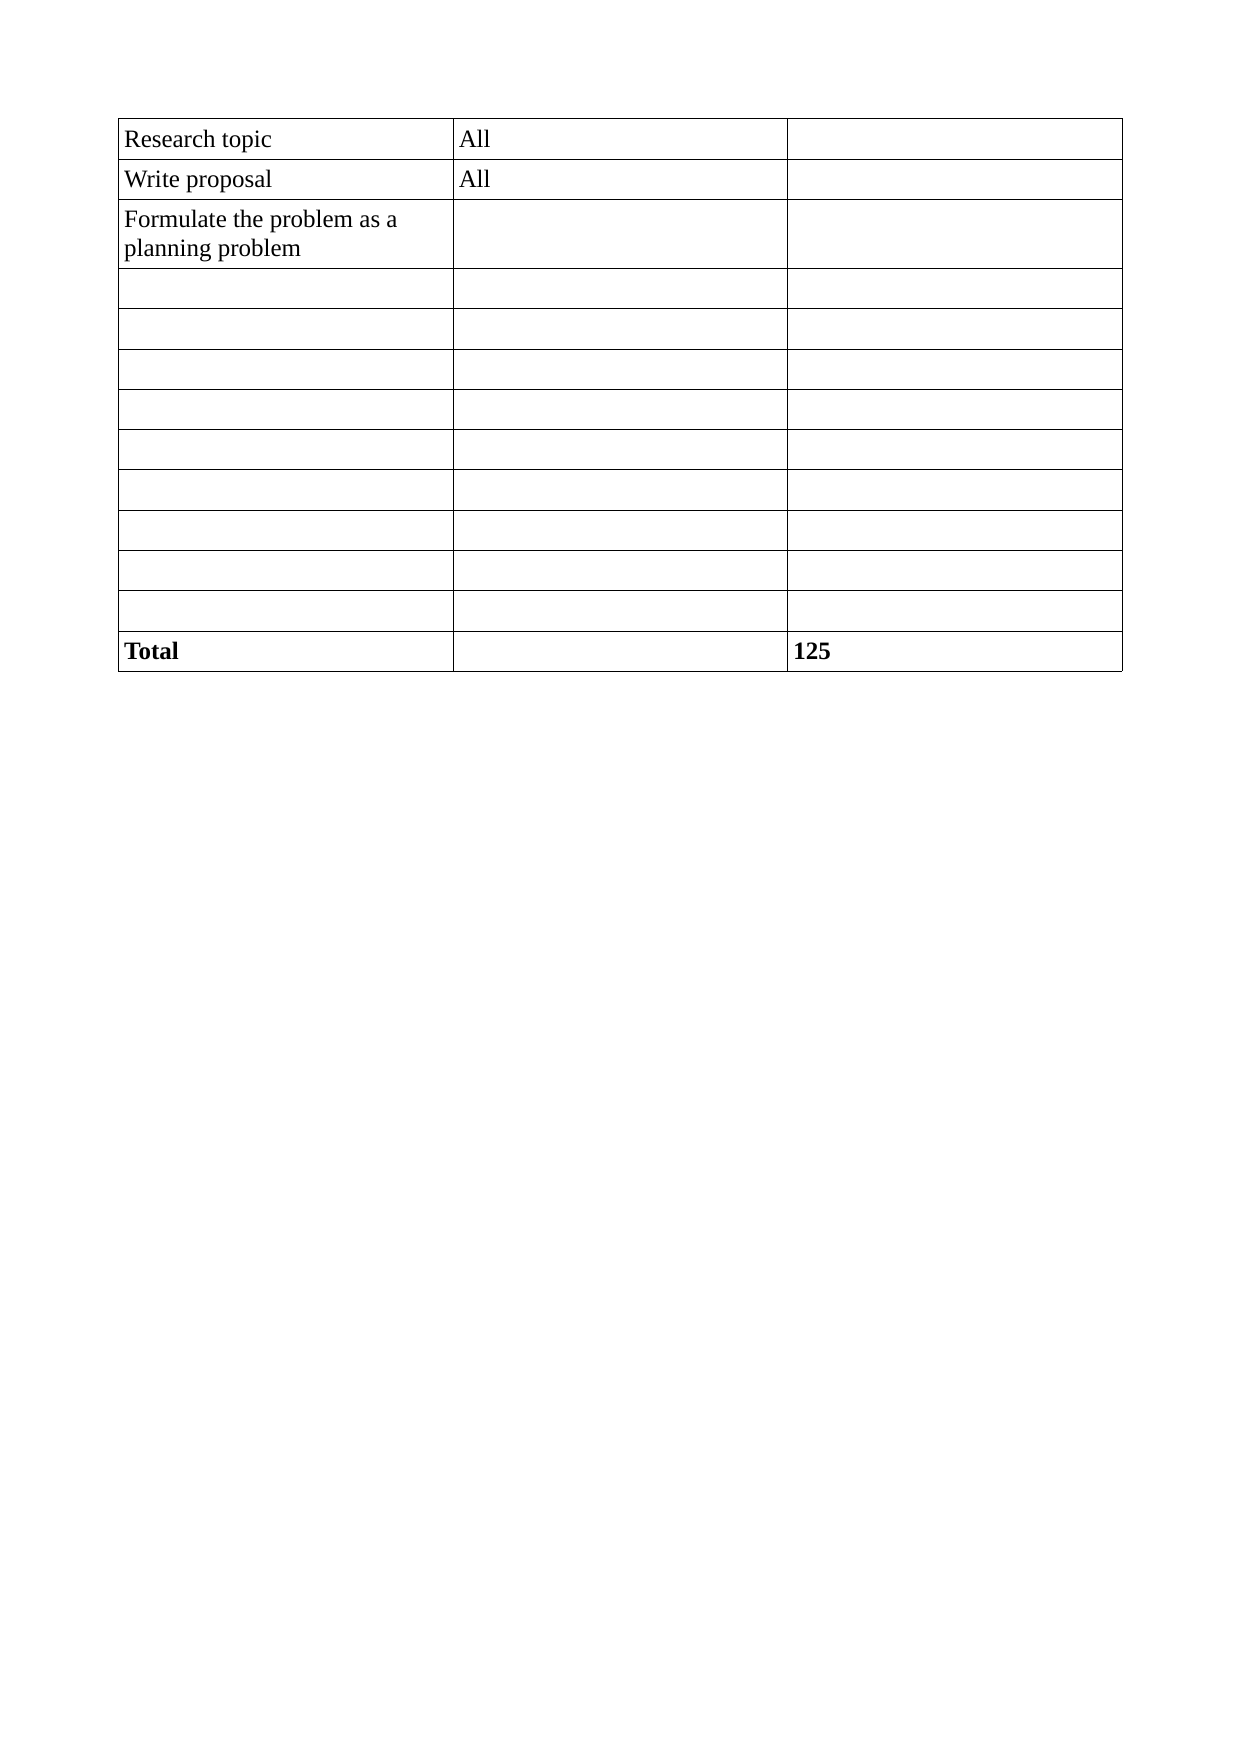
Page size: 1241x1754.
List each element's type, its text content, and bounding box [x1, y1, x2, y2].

table_cell [788, 591, 1122, 631]
table_cell [454, 551, 787, 590]
table_cell [788, 119, 1122, 158]
table_cell [119, 309, 453, 348]
table_cell [454, 350, 787, 389]
table_cell Research topic [119, 119, 453, 158]
table_cell [788, 470, 1122, 510]
table_cell [119, 470, 453, 510]
table_cell [788, 390, 1122, 429]
table_cell [119, 269, 453, 308]
table_cell 125 [788, 632, 1122, 671]
table_cell [454, 390, 787, 429]
table_cell All [454, 119, 787, 158]
table_cell Total [119, 632, 453, 671]
table_cell [119, 390, 453, 429]
table_cell [788, 200, 1122, 268]
table_cell [454, 470, 787, 510]
table_cell [119, 511, 453, 550]
table_cell [454, 591, 787, 631]
table_cell [119, 591, 453, 631]
table_cell [454, 309, 787, 348]
table_cell [119, 350, 453, 389]
table_cell [454, 430, 787, 469]
table_cell [788, 350, 1122, 389]
table_cell Write proposal [119, 160, 453, 199]
table_cell [788, 511, 1122, 550]
table_cell [454, 269, 787, 308]
table_cell [788, 309, 1122, 348]
table_cell [454, 511, 787, 550]
table_cell [788, 551, 1122, 590]
table_cell Formulate the problem as a planning problem [119, 200, 453, 268]
table_cell [788, 160, 1122, 199]
table_cell [119, 430, 453, 469]
table_cell [788, 430, 1122, 469]
table_cell [788, 269, 1122, 308]
table_cell [119, 551, 453, 590]
table_cell [454, 200, 787, 268]
table_cell [454, 632, 787, 671]
table_cell All [454, 160, 787, 199]
